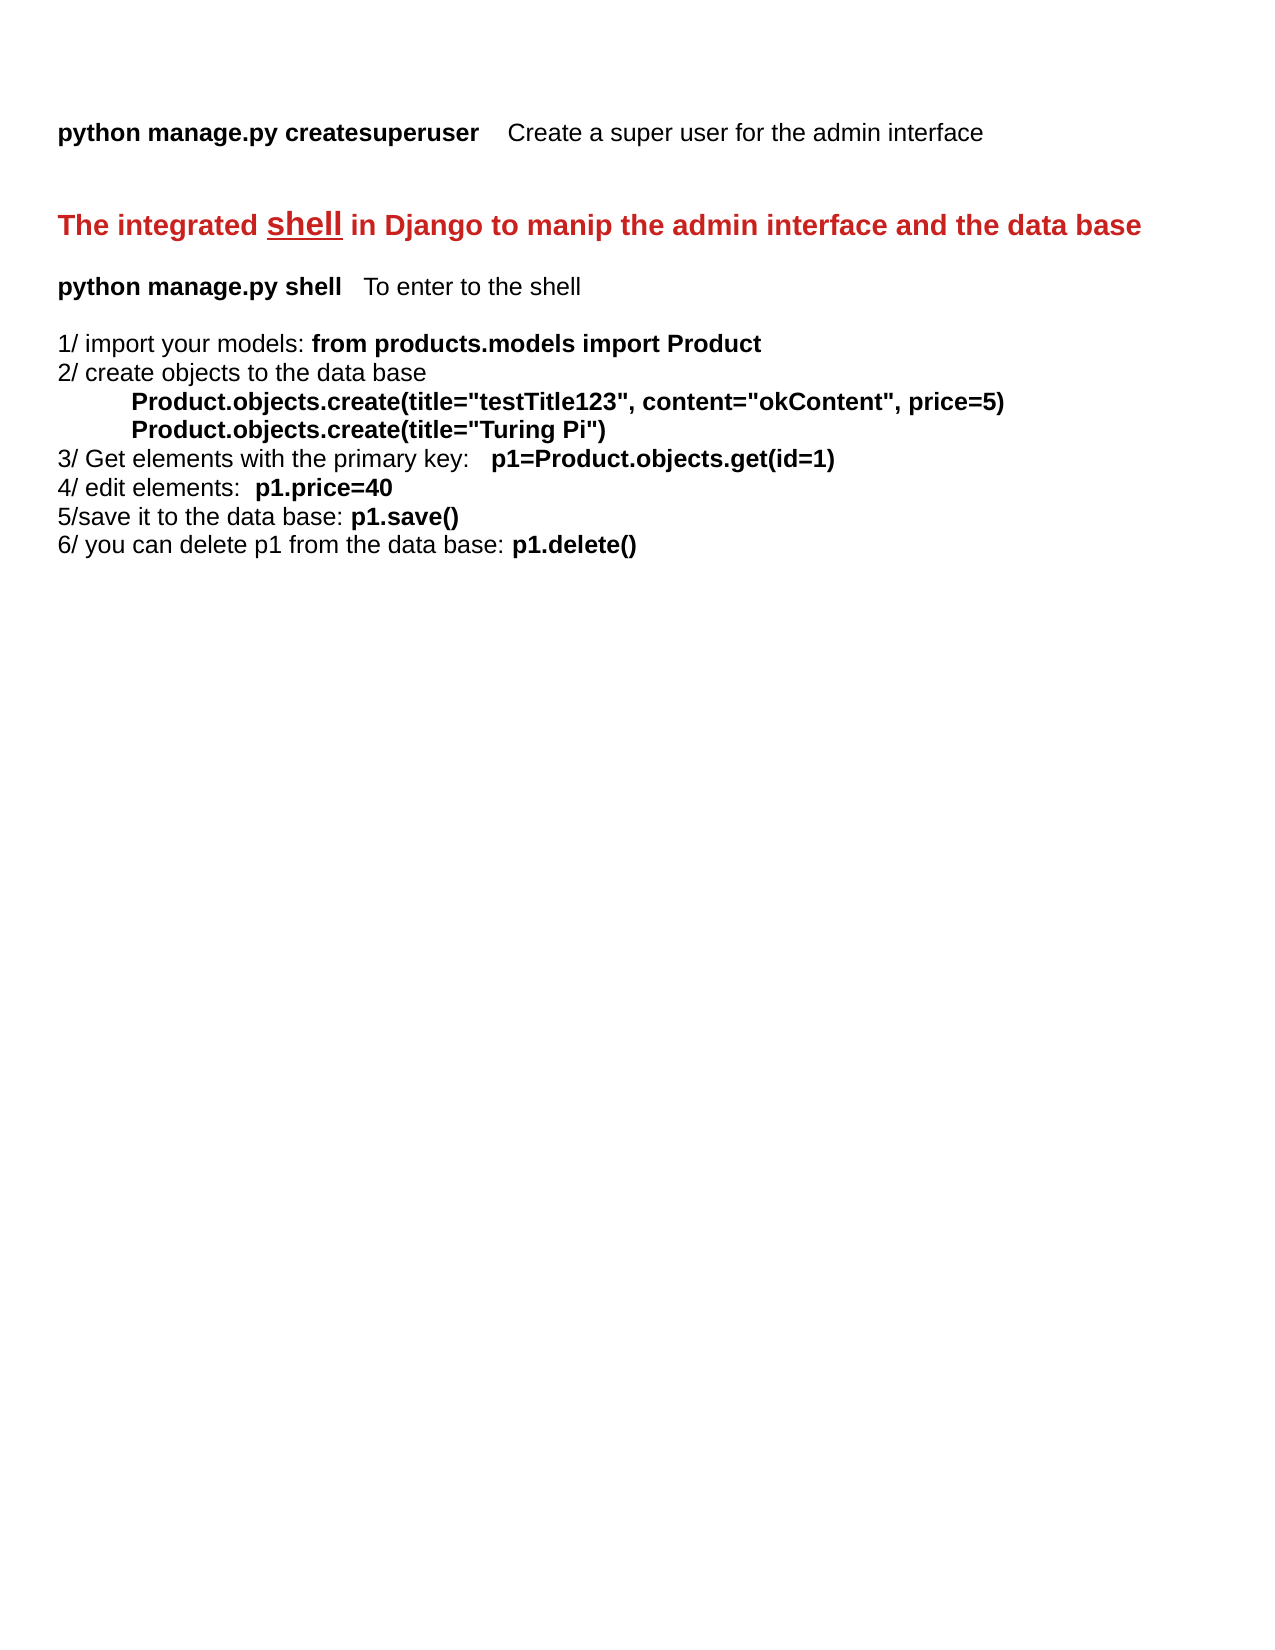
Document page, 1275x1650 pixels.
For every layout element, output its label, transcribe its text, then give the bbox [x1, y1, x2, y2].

text Product.objects.create(title="testTitle123", content="okContent", price=5) [57, 387, 1154, 415]
text python manage.py shell To enter to the shell [57, 272, 1154, 300]
text 3/ Get elements with the primary key: p1=Product.objects.get(id=1) [57, 444, 1154, 473]
text The integrated shell in Django to manip the admin interface and the data base [57, 204, 1154, 243]
text 1/ import your models: from products.models import Product [57, 329, 1154, 358]
text 5/save it to the data base: p1.save() [57, 502, 1154, 530]
text python manage.py createsuperuser Create a super user for the admin interface [57, 118, 1154, 147]
text 2/ create objects to the data base [57, 358, 1154, 387]
text 6/ you can delete p1 from the data base: p1.delete() [57, 530, 1154, 559]
text 4/ edit elements: p1.price=40 [57, 473, 1154, 502]
text Product.objects.create(title="Turing Pi") [57, 415, 1154, 444]
